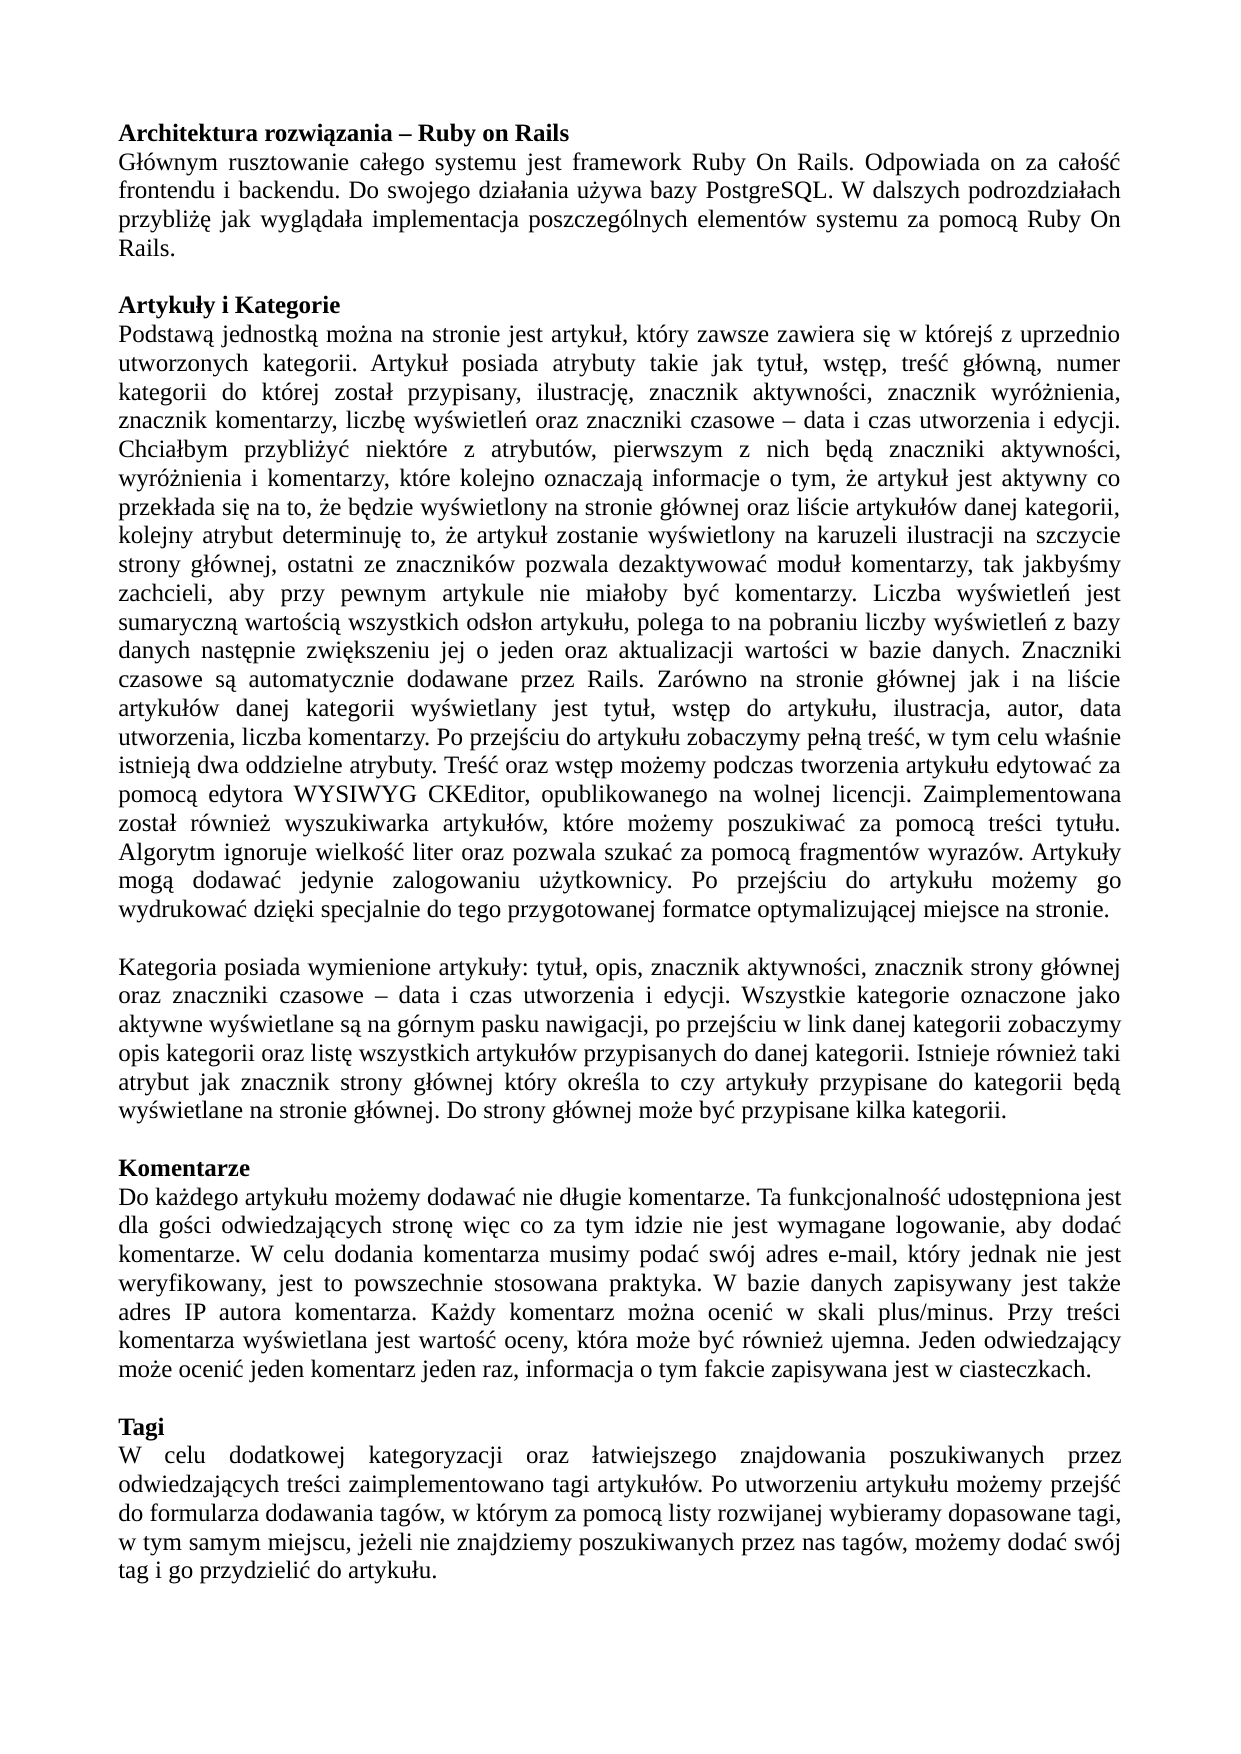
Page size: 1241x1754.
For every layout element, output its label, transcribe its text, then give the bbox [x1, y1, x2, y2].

text Tagi [118, 1412, 1122, 1441]
text Artykuły i Kategorie [118, 291, 1122, 319]
text Kategoria posiada wymienione artykuły: tytuł, opis, znacznik aktywności, znacznik strony głównej oraz znaczniki czasowe – data i czas utworzenia i edycji. Wszystkie kategorie oznaczone jako aktywne wyświetlane są na górnym pasku nawigacji, po przejściu w link danej kategorii zobaczymy opis kategorii oraz listę wszystkich artykułów przypisanych do danej kategorii. Istnieje również taki atrybut jak znacznik strony głównej który określa to czy artykuły przypisane do kategorii będą wyświetlane na stronie głównej. Do strony głównej może być przypisane kilka kategorii. [118, 952, 1122, 1124]
text Komentarze [118, 1153, 1122, 1182]
text Podstawą jednostką można na stronie jest artykuł, który zawsze zawiera się w którejś z uprzednio utworzonych kategorii. Artykuł posiada atrybuty takie jak tytuł, wstęp, treść główną, numer kategorii do której został przypisany, ilustrację, znacznik aktywności, znacznik wyróżnienia, znacznik komentarzy, liczbę wyświetleń oraz znaczniki czasowe – data i czas utworzenia i edycji. Chciałbym przybliżyć niektóre z atrybutów, pierwszym z nich będą znaczniki aktywności, wyróżnienia i komentarzy, które kolejno oznaczają informacje o tym, że artykuł jest aktywny co przekłada się na to, że będzie wyświetlony na stronie głównej oraz liście artykułów danej kategorii, kolejny atrybut determinuję to, że artykuł zostanie wyświetlony na karuzeli ilustracji na szczycie strony głównej, ostatni ze znaczników pozwala dezaktywować moduł komentarzy, tak jakbyśmy zachcieli, aby przy pewnym artykule nie miałoby być komentarzy. Liczba wyświetleń jest sumaryczną wartością wszystkich odsłon artykułu, polega to na pobraniu liczby wyświetleń z bazy danych następnie zwiększeniu jej o jeden oraz aktualizacji wartości w bazie danych. Znaczniki czasowe są automatycznie dodawane przez Rails. Zarówno na stronie głównej jak i na liście artykułów danej kategorii wyświetlany jest tytuł, wstęp do artykułu, ilustracja, autor, data utworzenia, liczba komentarzy. Po przejściu do artykułu zobaczymy pełną treść, w tym celu właśnie istnieją dwa oddzielne atrybuty. Treść oraz wstęp możemy podczas tworzenia artykułu edytować za pomocą edytora WYSIWYG CKEditor, opublikowanego na wolnej licencji. Zaimplementowana został również wyszukiwarka artykułów, które możemy poszukiwać za pomocą treści tytułu. Algorytm ignoruje wielkość liter oraz pozwala szukać za pomocą fragmentów wyrazów. Artykuły mogą dodawać jedynie zalogowaniu użytkownicy. Po przejściu do artykułu możemy go wydrukować dzięki specjalnie do tego przygotowanej formatce optymalizującej miejsce na stronie. [118, 319, 1122, 923]
text Architektura rozwiązania – Ruby on Rails [118, 118, 1122, 147]
text Głównym rusztowanie całego systemu jest framework Ruby On Rails. Odpowiada on za całość frontendu i backendu. Do swojego działania używa bazy PostgreSQL. W dalszych podrozdziałach przybliżę jak wyglądała implementacja poszczególnych elementów systemu za pomocą Ruby On Rails. [118, 147, 1122, 262]
text Do każdego artykułu możemy dodawać nie długie komentarze. Ta funkcjonalność udostępniona jest dla gości odwiedzających stronę więc co za tym idzie nie jest wymagane logowanie, aby dodać komentarze. W celu dodania komentarza musimy podać swój adres e-mail, który jednak nie jest weryfikowany, jest to powszechnie stosowana praktyka. W bazie danych zapisywany jest także adres IP autora komentarza. Każdy komentarz można ocenić w skali plus/minus. Przy treści komentarza wyświetlana jest wartość oceny, która może być również ujemna. Jeden odwiedzający może ocenić jeden komentarz jeden raz, informacja o tym fakcie zapisywana jest w ciasteczkach. [118, 1182, 1122, 1383]
text W celu dodatkowej kategoryzacji oraz łatwiejszego znajdowania poszukiwanych przez odwiedzających treści zaimplementowano tagi artykułów. Po utworzeniu artykułu możemy przejść do formularza dodawania tagów, w którym za pomocą listy rozwijanej wybieramy dopasowane tagi, w tym samym miejscu, jeżeli nie znajdziemy poszukiwanych przez nas tagów, możemy dodać swój tag i go przydzielić do artykułu. [118, 1441, 1122, 1584]
